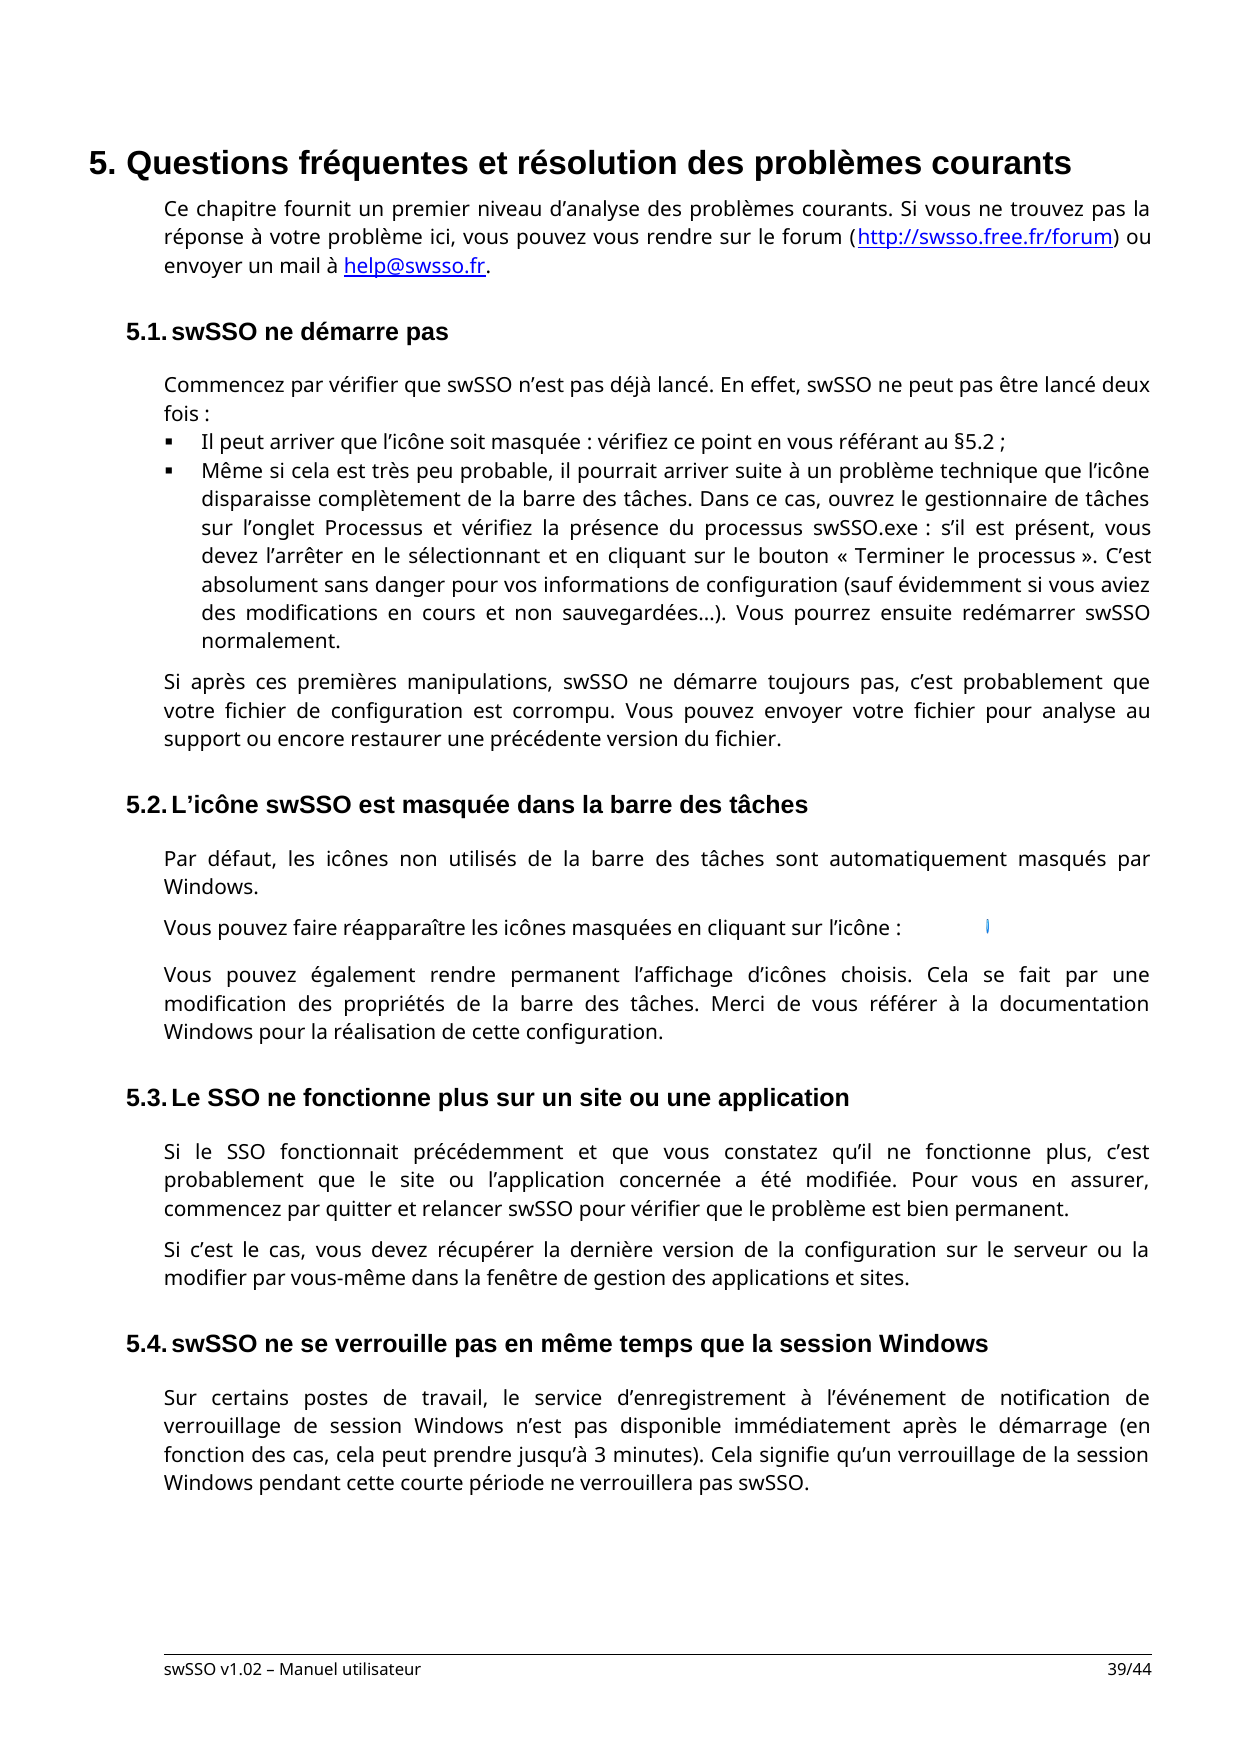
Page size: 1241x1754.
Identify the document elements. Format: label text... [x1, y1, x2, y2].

subtitle Questions fréquentes et résolution des problèmes courants [89, 143, 1152, 182]
subtitle Le SSO ne fonctionne plus sur un site ou une application [126, 1083, 1152, 1112]
list Même si cela est très peu probable, il pourrait arriver suite à un problème technique que l’icône disparaisse complètement de la barre des tâches. Dans ce cas, ouvrez le gestionnaire de tâches sur l’onglet Processus et vérifiez la présence du processus swSSO.exe : s’il est présent, vous devez l’arrêter en le sélectionnant et en cliquant sur le bouton « Terminer le processus ». C’est absolument sans danger pour vos informations de configuration (sauf évidemment si vous aviez des modifications en cours et non sauvegardées…). Vous pourrez ensuite redémarrer swSSO normalement. [164, 456, 1152, 655]
table_header Vous pouvez faire réapparaître les icônes masquées en cliquant sur l’icône : [145, 907, 970, 948]
text Si c’est le cas, vous devez récupérer la dernière version de la configuration sur le serveur ou la modifier par vous-même dans la fenêtre de gestion des applications et sites. [164, 1235, 1152, 1292]
text Si après ces premières manipulations, swSSO ne démarre toujours pas, c’est probablement que votre fichier de configuration est corrompu. Vous pouvez envoyer votre fichier pour analyse au support ou encore restaurer une précédente version du fichier. [164, 667, 1152, 753]
text Ce chapitre fournit un premier niveau d’analyse des problèmes courants. Si vous ne trouvez pas la réponse à votre problème ici, vous pouvez vous rendre sur le forum (http://swsso.free.fr/forum) ou envoyer un mail à help@swsso.fr. [164, 194, 1152, 279]
subtitle swSSO ne démarre pas [126, 317, 1152, 346]
table_header [970, 907, 1155, 948]
text Vous pouvez également rendre permanent l’affichage d’icônes choisis. Cela se fait par une modification des propriétés de la barre des tâches. Merci de vous référer à la documentation Windows pour la réalisation de cette configuration. [164, 961, 1152, 1046]
text Commencez par vérifier que swSSO n’est pas déjà lancé. En effet, swSSO ne peut pas être lancé deux fois : [164, 371, 1152, 427]
list Il peut arriver que l’icône soit masquée : vérifiez ce point en vous référant au §5.2 ; [164, 427, 1152, 456]
subtitle L’icône swSSO est masquée dans la barre des tâches [126, 790, 1152, 819]
text Si le SSO fonctionnait précédemment et que vous constatez qu’il ne fonctionne plus, c’est probablement que le site ou l’application concernée a été modifiée. Pour vous en assurer, commencez par quitter et relancer swSSO pour vérifier que le problème est bien permanent. [164, 1137, 1152, 1222]
text Par défaut, les icônes non utilisés de la barre des tâches sont automatiquement masqués par Windows. [164, 844, 1152, 901]
subtitle swSSO ne se verrouille pas en même temps que la session Windows [126, 1329, 1152, 1358]
text Sur certains postes de travail, le service d’enregistrement à l’événement de notification de verrouillage de session Windows n’est pas disponible immédiatement après le démarrage (en fonction des cas, cela peut prendre jusqu’à 3 minutes). Cela signifie qu’un verrouillage de la session Windows pendant cette courte période ne verrouillera pas swSSO. [164, 1383, 1152, 1497]
